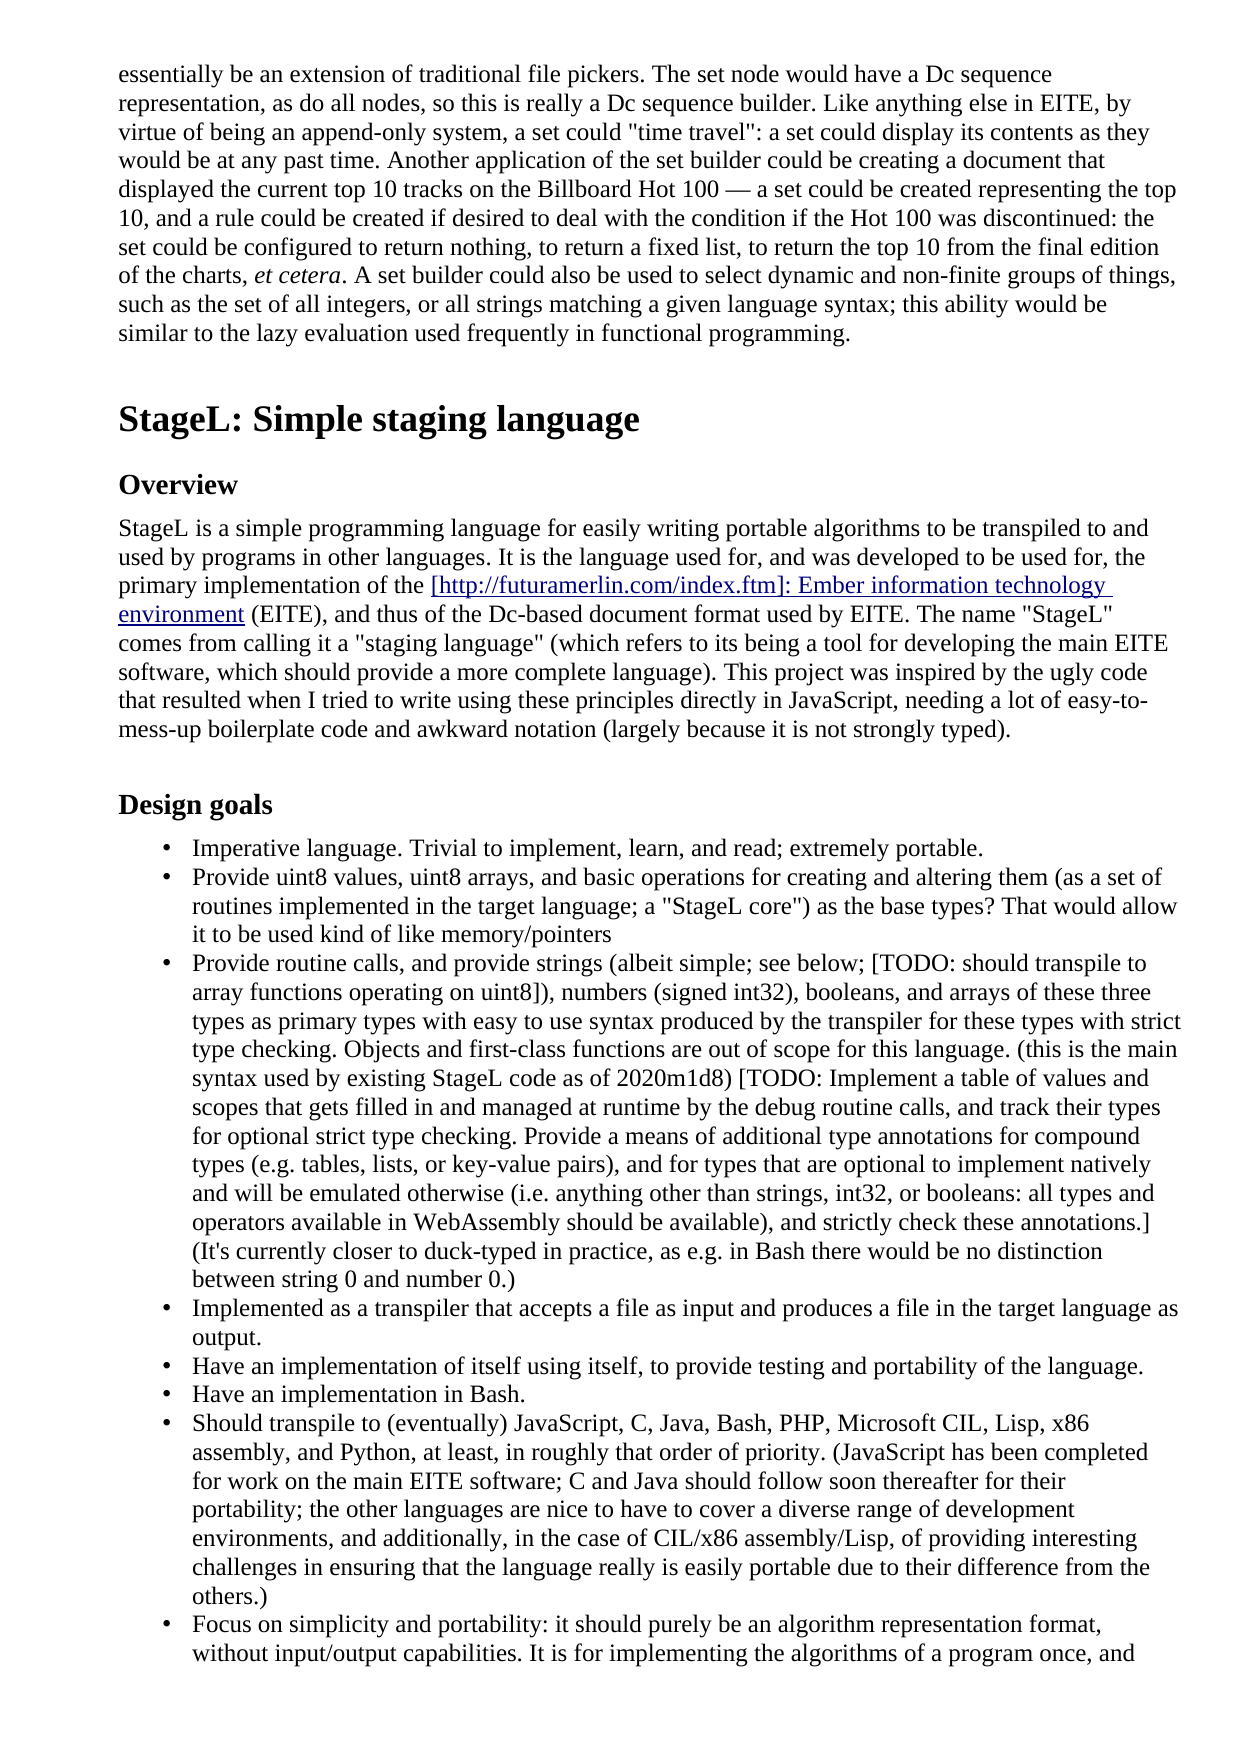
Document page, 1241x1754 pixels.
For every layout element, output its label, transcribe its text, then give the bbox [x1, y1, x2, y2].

subtitle Design goals [118, 787, 1181, 821]
subtitle Overview [118, 467, 1181, 501]
list Provide uint8 values, uint8 arrays, and basic operations for creating and altering them (as a set of routines implemented in the target language; a "StageL core") as the base types? That would allow it to be used kind of like memory/pointers [162, 862, 1181, 948]
text StageL is a simple programming language for easily writing portable algorithms to be transpiled to and used by programs in other languages. It is the language used for, and was developed to be used for, the primary implementation of the [http://futuramerlin.com/index.ftm]: Ember information technology environment (EITE), and thus of the Dc-based document format used by EITE. The name "StageL" comes from calling it a "staging language" (which refers to its being a tool for developing the main EITE software, which should provide a more complete language). This project was inspired by the ugly code that resulted when I tried to write using these principles directly in JavaScript, needing a lot of easy-to-mess-up boilerplate code and awkward notation (largely because it is not strongly typed). [118, 513, 1181, 743]
list Have an implementation of itself using itself, to provide testing and portability of the language. [162, 1351, 1181, 1379]
list Implemented as a transpiler that accepts a file as input and produces a file in the target language as output. [162, 1293, 1181, 1351]
list Focus on simplicity and portability: it should purely be an algorithm representation format, without input/output capabilities. It is for implementing the algorithms of a program once, and [162, 1609, 1181, 1667]
list Should transpile to (eventually) JavaScript, C, Java, Bash, PHP, Microsoft CIL, Lisp, x86 assembly, and Python, at least, in roughly that order of priority. (JavaScript has been completed for work on the main EITE software; C and Java should follow soon thereafter for their portability; the other languages are nice to have to cover a diverse range of development environments, and additionally, in the case of CIL/x86 assembly/Lisp, of providing interesting challenges in ensuring that the language really is easily portable due to their difference from the others.) [162, 1408, 1181, 1609]
subtitle StageL: Simple staging language [118, 397, 1181, 440]
text essentially be an extension of traditional file pickers. The set node would have a Dc sequence representation, as do all nodes, so this is really a Dc sequence builder. Like anything else in EITE, by virtue of being an append-only system, a set could "time travel": a set could display its contents as they would be at any past time. Another application of the set builder could be creating a document that displayed the current top 10 tracks on the Billboard Hot 100 — a set could be created representing the top 10, and a rule could be created if desired to deal with the condition if the Hot 100 was discontinued: the set could be configured to return nothing, to return a fixed list, to return the top 10 from the final edition of the charts, et cetera. A set builder could also be used to select dynamic and non-finite groups of things, such as the set of all integers, or all strings matching a given language syntax; this ability would be similar to the lazy evaluation used frequently in functional programming. [118, 59, 1181, 347]
list Provide routine calls, and provide strings (albeit simple; see below; [TODO: should transpile to array functions operating on uint8]), numbers (signed int32), booleans, and arrays of these three types as primary types with easy to use syntax produced by the transpiler for these types with strict type checking. Objects and first-class functions are out of scope for this language. (this is the main syntax used by existing StageL code as of 2020m1d8) [TODO: Implement a table of values and scopes that gets filled in and managed at runtime by the debug routine calls, and track their types for optional strict type checking. Provide a means of additional type annotations for compound types (e.g. tables, lists, or key-value pairs), and for types that are optional to implement natively and will be emulated otherwise (i.e. anything other than strings, int32, or booleans: all types and operators available in WebAssembly should be available), and strictly check these annotations.] (It's currently closer to duck-typed in practice, as e.g. in Bash there would be no distinction between string 0 and number 0.) [162, 948, 1181, 1293]
list Have an implementation in Bash. [162, 1379, 1181, 1408]
list Imperative language. Trivial to implement, learn, and read; extremely portable. [162, 833, 1181, 862]
